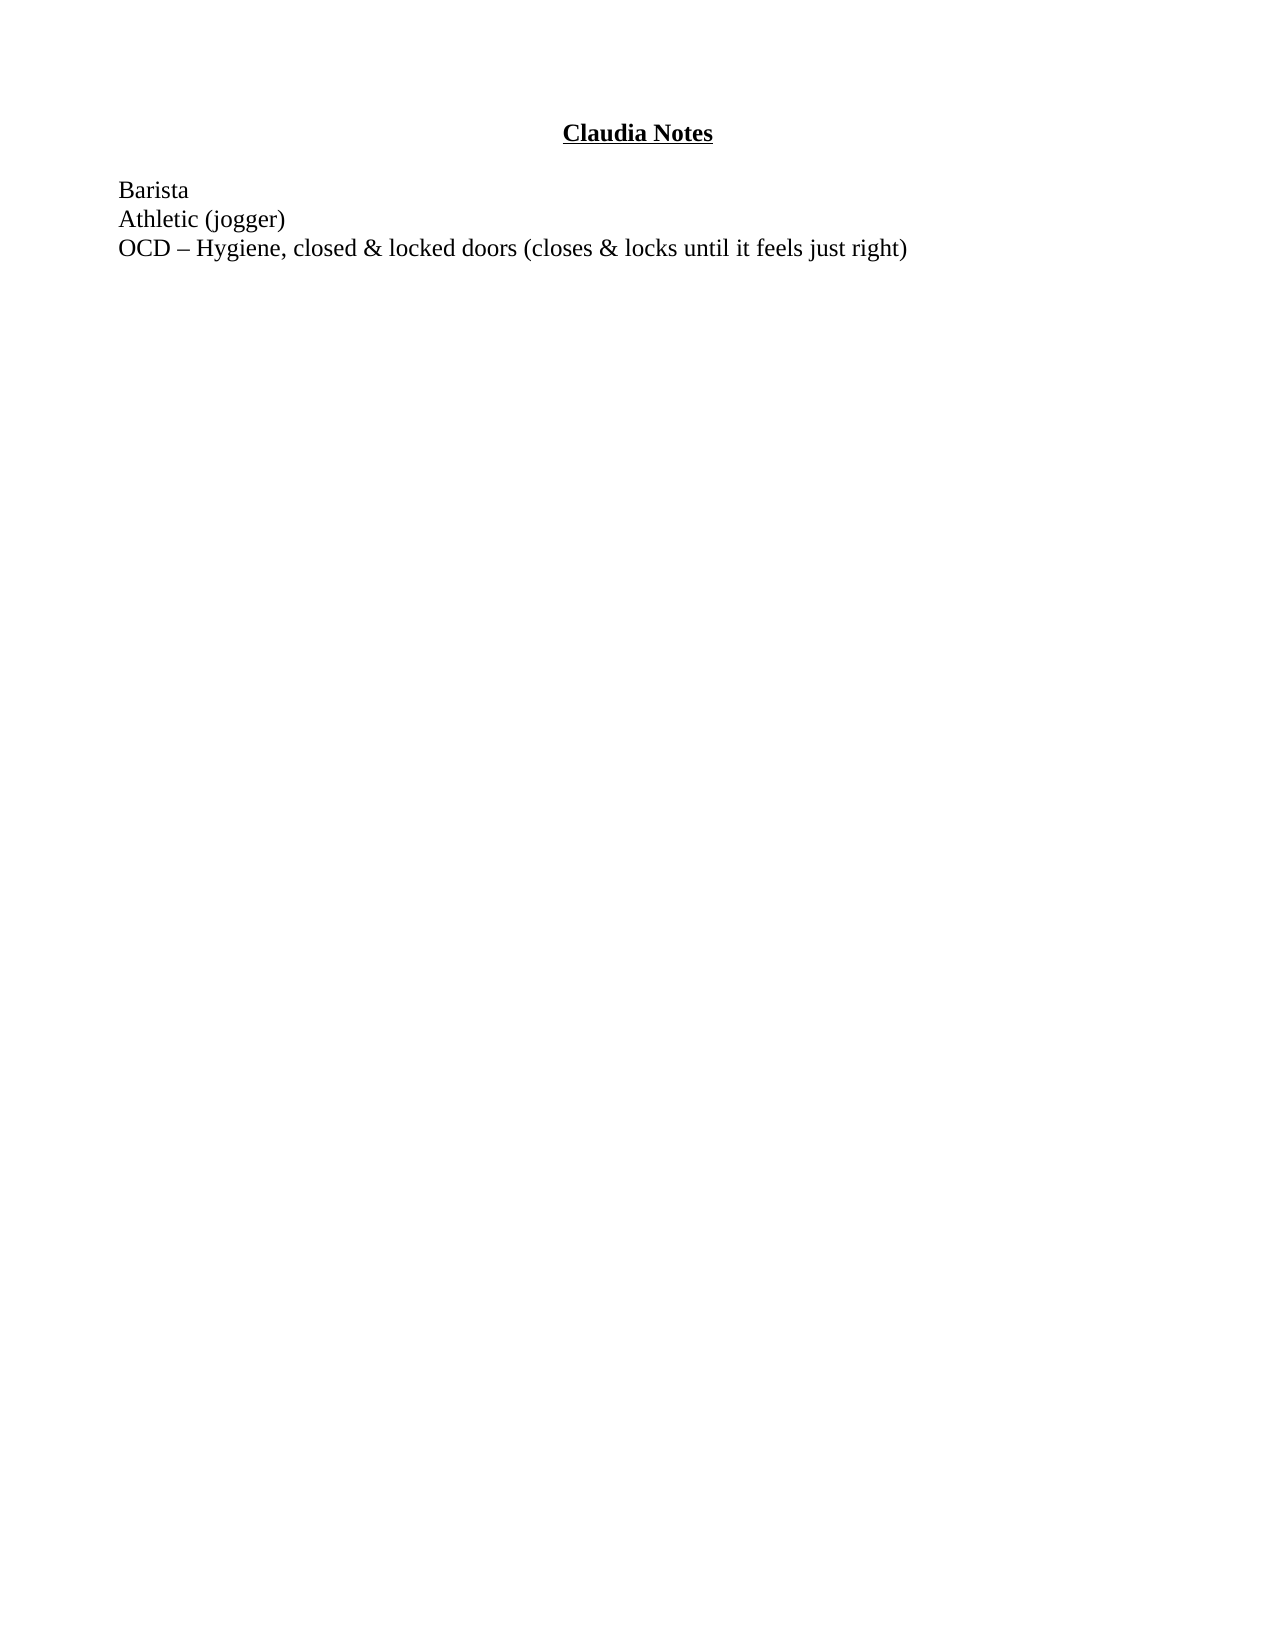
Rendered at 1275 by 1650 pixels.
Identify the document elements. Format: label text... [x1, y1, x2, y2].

text Claudia Notes [118, 118, 1157, 147]
text Barista [118, 176, 1157, 204]
text OCD – Hygiene, closed & locked doors (closes & locks until it feels just right) [118, 233, 1157, 262]
text Athletic (jogger) [118, 204, 1157, 233]
